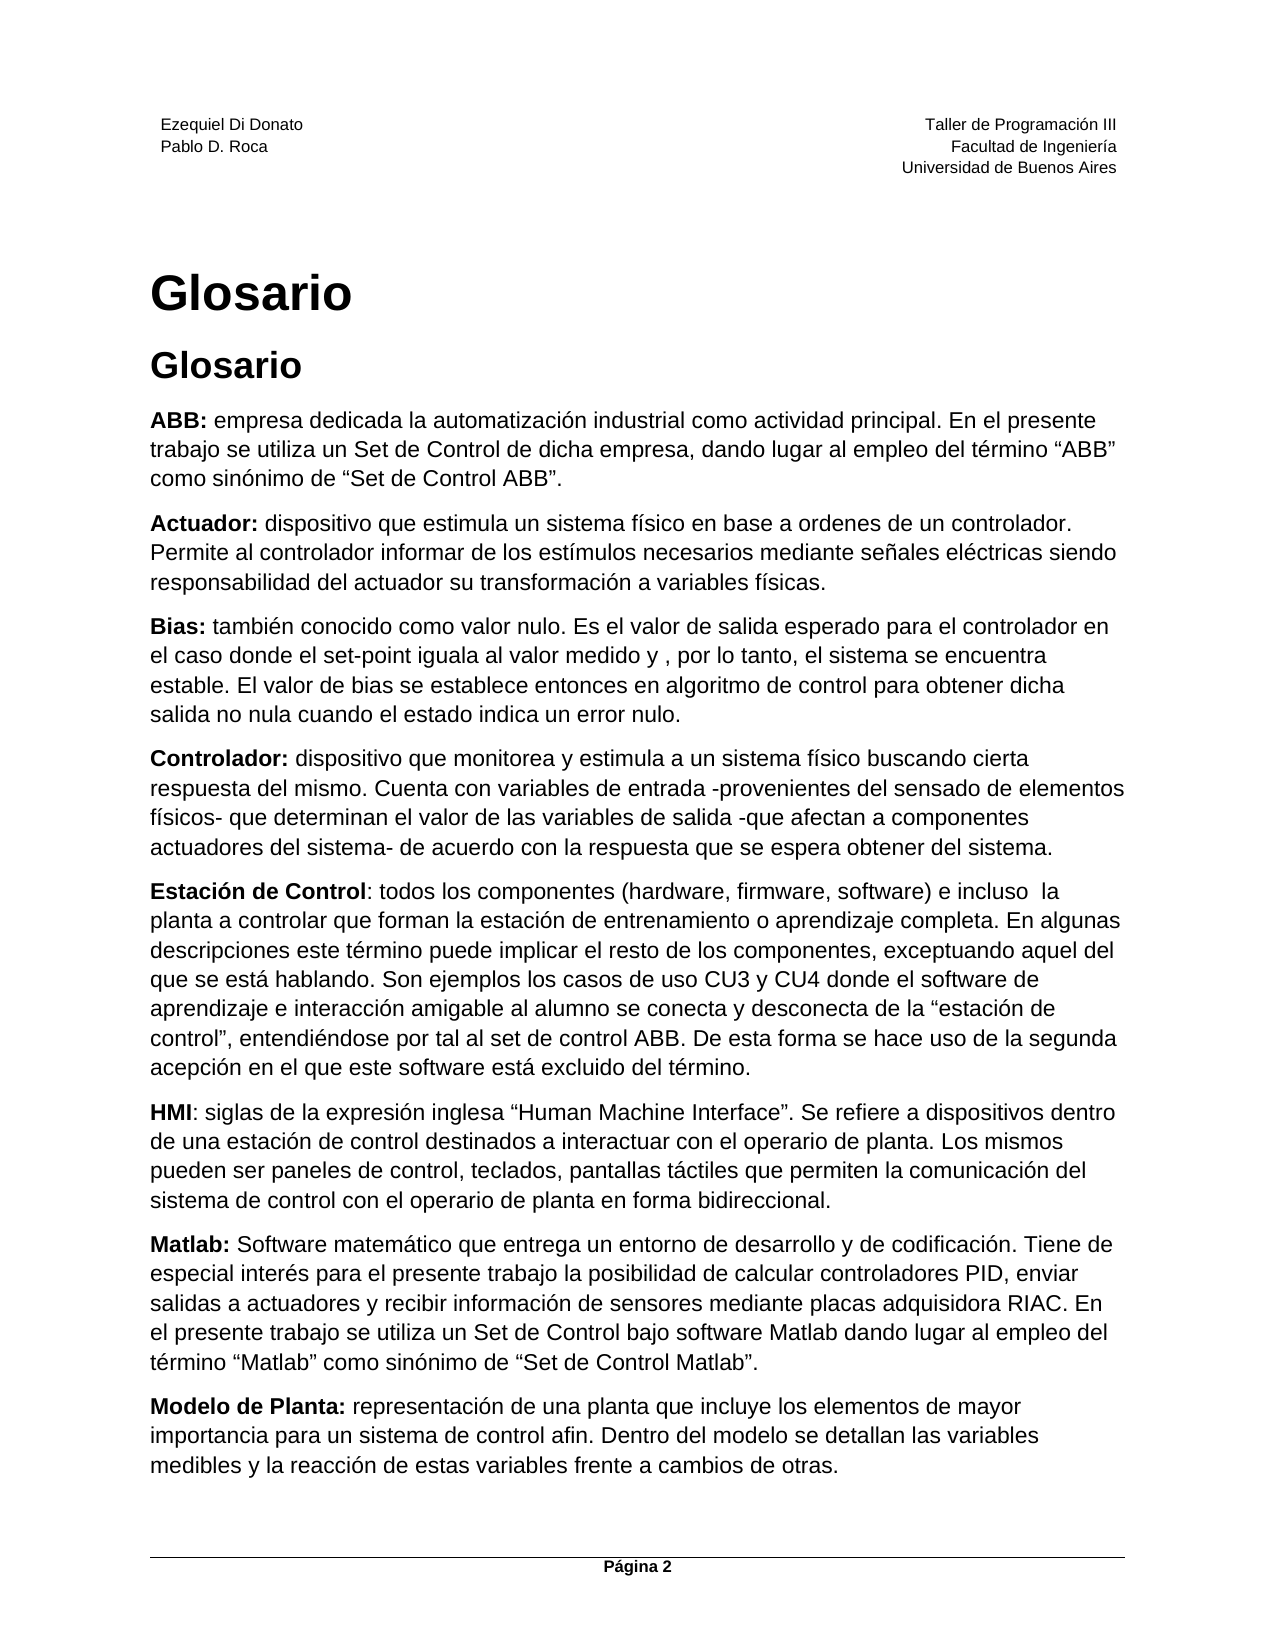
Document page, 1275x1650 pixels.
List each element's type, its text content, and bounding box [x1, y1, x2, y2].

text Estación de Control: todos los componentes (hardware, firmware, software) e incluso la planta a controlar que forman la estación de entrenamiento o aprendizaje completa. En algunas descripciones este término puede implicar el resto de los componentes, exceptuando aquel del que se está hablando. Son ejemplos los casos de uso CU3 y CU4 donde el software de aprendizaje e interacción amigable al alumno se conecta y desconecta de la “estación de control”, entendiéndose por tal al set de control ABB. De esta forma se hace uso de la segunda acepción en el que este software está excluido del término. [150, 879, 1125, 1081]
text ABB: empresa dedicada la automatización industrial como actividad principal. En el presente trabajo se utiliza un Set de Control de dicha empresa, dando lugar al empleo del término “ABB” como sinónimo de “Set de Control ABB”. [150, 407, 1125, 492]
text Bias: también conocido como valor nulo. Es el valor de salida esperado para el controlador en el caso donde el set-point iguala al valor medido y , por lo tanto, el sistema se encuentra estable. El valor de bias se establece entonces en algoritmo de control para obtener dicha salida no nula cuando el estado indica un error nulo. [150, 614, 1125, 727]
text Actuador: dispositivo que estimula un sistema físico en base a ordenes de un controlador. Permite al controlador informar de los estímulos necesarios mediante señales eléctricas siendo responsabilidad del actuador su transformación a variables físicas. [150, 511, 1125, 595]
text Modelo de Planta: representación de una planta que incluye los elementos de mayor importancia para un sistema de control afin. Dentro del modelo se detallan las variables medibles y la reacción de estas variables frente a cambios de otras. [150, 1394, 1125, 1478]
subtitle Glosario [150, 265, 1125, 321]
text HMI: siglas de la expresión inglesa “Human Machine Interface”. Se refiere a dispositivos dentro de una estación de control destinados a interactuar con el operario de planta. Los mismos pueden ser paneles de control, teclados, pantallas táctiles que permiten la comunicación del sistema de control con el operario de planta en forma bidireccional. [150, 1099, 1125, 1213]
text Controlador: dispositivo que monitorea y estimula a un sistema físico buscando cierta respuesta del mismo. Cuenta con variables de entrada -provenientes del sensado de elementos físicos- que determinan el valor de las variables de salida -que afectan a componentes actuadores del sistema- de acuerdo con la respuesta que se espera obtener del sistema. [150, 746, 1125, 860]
subtitle Glosario [150, 344, 1125, 386]
text Matlab: Software matemático que entrega un entorno de desarrollo y de codificación. Tiene de especial interés para el presente trabajo la posibilidad de calcular controladores PID, enviar salidas a actuadores y recibir información de sensores mediante placas adquisidora RIAC. En el presente trabajo se utiliza un Set de Control bajo software Matlab dando lugar al empleo del término “Matlab” como sinónimo de “Set de Control Matlab”. [150, 1232, 1125, 1375]
